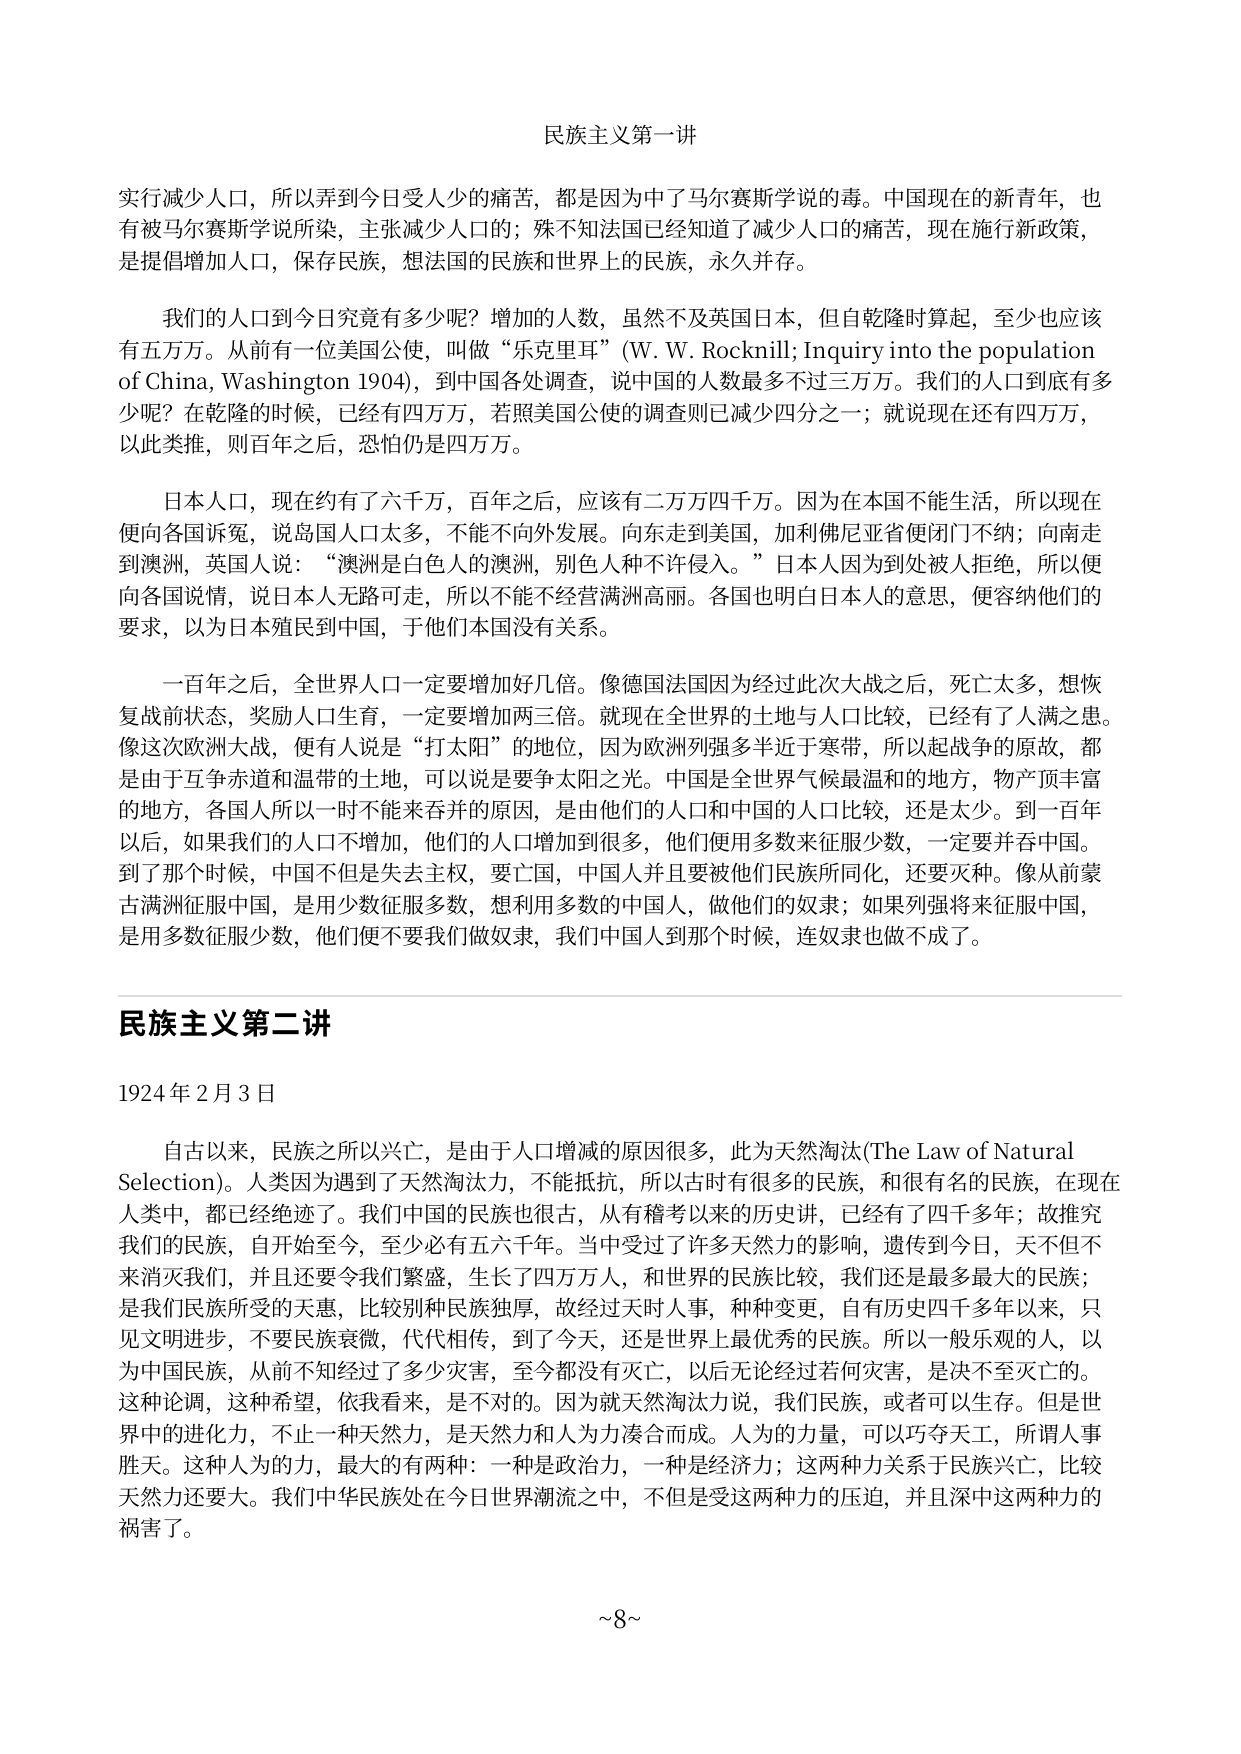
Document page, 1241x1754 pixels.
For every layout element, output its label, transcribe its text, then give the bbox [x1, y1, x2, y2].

text 我们的人口到今日究竟有多少呢？增加的人数，虽然不及英国日本，但自乾隆时算起，至少也应该有五万万。从前有一位美国公使，叫做“乐克里耳”(W. W. Rocknill; Inquiry into the population of China, Washington 1904)，到中国各处调查，说中国的人数最多不过三万万。我们的人口到底有多少呢？在乾隆的时候，已经有四万万，若照美国公使的调查则已减少四分之一；就说现在还有四万万，以此类推，则百年之后，恐怕仍是四万万。 [118, 301, 1122, 459]
text 一百年之后，全世界人口一定要增加好几倍。像德国法国因为经过此次大战之后，死亡太多，想恢复战前状态，奖励人口生育，一定要增加两三倍。就现在全世界的土地与人口比较，已经有了人满之患。像这次欧洲大战，便有人说是“打太阳”的地位，因为欧洲列强多半近于寒带，所以起战争的原故，都是由于互争赤道和温带的土地，可以说是要争太阳之光。中国是全世界气候最温和的地方，物产顶丰富的地方，各国人所以一时不能来吞并的原因，是由他们的人口和中国的人口比较，还是太少。到一百年以后，如果我们的人口不增加，他们的人口增加到很多，他们便用多数来征服少数，一定要并吞中国。到了那个时候，中国不但是失去主权，要亡国，中国人并且要被他们民族所同化，还要灭种。像从前蒙古满洲征服中国，是用少数征服多数，想利用多数的中国人，做他们的奴隶；如果列强将来征服中国，是用多数征服少数，他们便不要我们做奴隶，我们中国人到那个时候，连奴隶也做不成了。 [118, 668, 1122, 951]
subtitle 民族主义第二讲 [118, 997, 1122, 1043]
text 实行减少人口，所以弄到今日受人少的痛苦，都是因为中了马尔赛斯学说的毒。中国现在的新青年，也有被马尔赛斯学说所染，主张减少人口的；殊不知法国已经知道了减少人口的痛苦，现在施行新政策，是提倡增加人口，保存民族，想法国的民族和世界上的民族，永久并存。 [118, 181, 1122, 276]
text 1924年2月3日 [118, 1077, 1122, 1108]
text 自古以来，民族之所以兴亡，是由于人口增减的原因很多，此为天然淘汰(The Law of Natural Selection)。人类因为遇到了天然淘汰力，不能抵抗，所以古时有很多的民族，和很有名的民族，在现在人类中，都已经绝迹了。我们中国的民族也很古，从有稽考以来的历史讲，已经有了四千多年；故推究我们的民族，自开始至今，至少必有五六千年。当中受过了许多天然力的影响，遗传到今日，天不但不来消灭我们，并且还要令我们繁盛，生长了四万万人，和世界的民族比较，我们还是最多最大的民族；是我们民族所受的天惠，比较别种民族独厚，故经过天时人事，种种变更，自有历史四千多年以来，只见文明进步，不要民族衰微，代代相传，到了今天，还是世界上最优秀的民族。所以一般乐观的人，以为中国民族，从前不知经过了多少灾害，至今都没有灭亡，以后无论经过若何灾害，是决不至灭亡的。这种论调，这种希望，依我看来，是不对的。因为就天然淘汰力说，我们民族，或者可以生存。但是世界中的进化力，不止一种天然力，是天然力和人为力凑合而成。人为的力量，可以巧夺天工，所谓人事胜天。这种人为的力，最大的有两种：一种是政治力，一种是经济力；这两种力关系于民族兴亡，比较天然力还要大。我们中华民族处在今日世界潮流之中，不但是受这两种力的压迫，并且深中这两种力的祸害了。 [118, 1134, 1122, 1543]
text 日本人口，现在约有了六千万，百年之后，应该有二万万四千万。因为在本国不能生活，所以现在便向各国诉冤，说岛国人口太多，不能不向外发展。向东走到美国，加利佛尼亚省便闭门不纳；向南走到澳洲，英国人说：“澳洲是白色人的澳洲，别色人种不许侵入。”日本人因为到处被人拒绝，所以便向各国说情，说日本人无路可走，所以不能不经营满洲高丽。各国也明白日本人的意思，便容纳他们的要求，以为日本殖民到中国，于他们本国没有关系。 [118, 484, 1122, 642]
